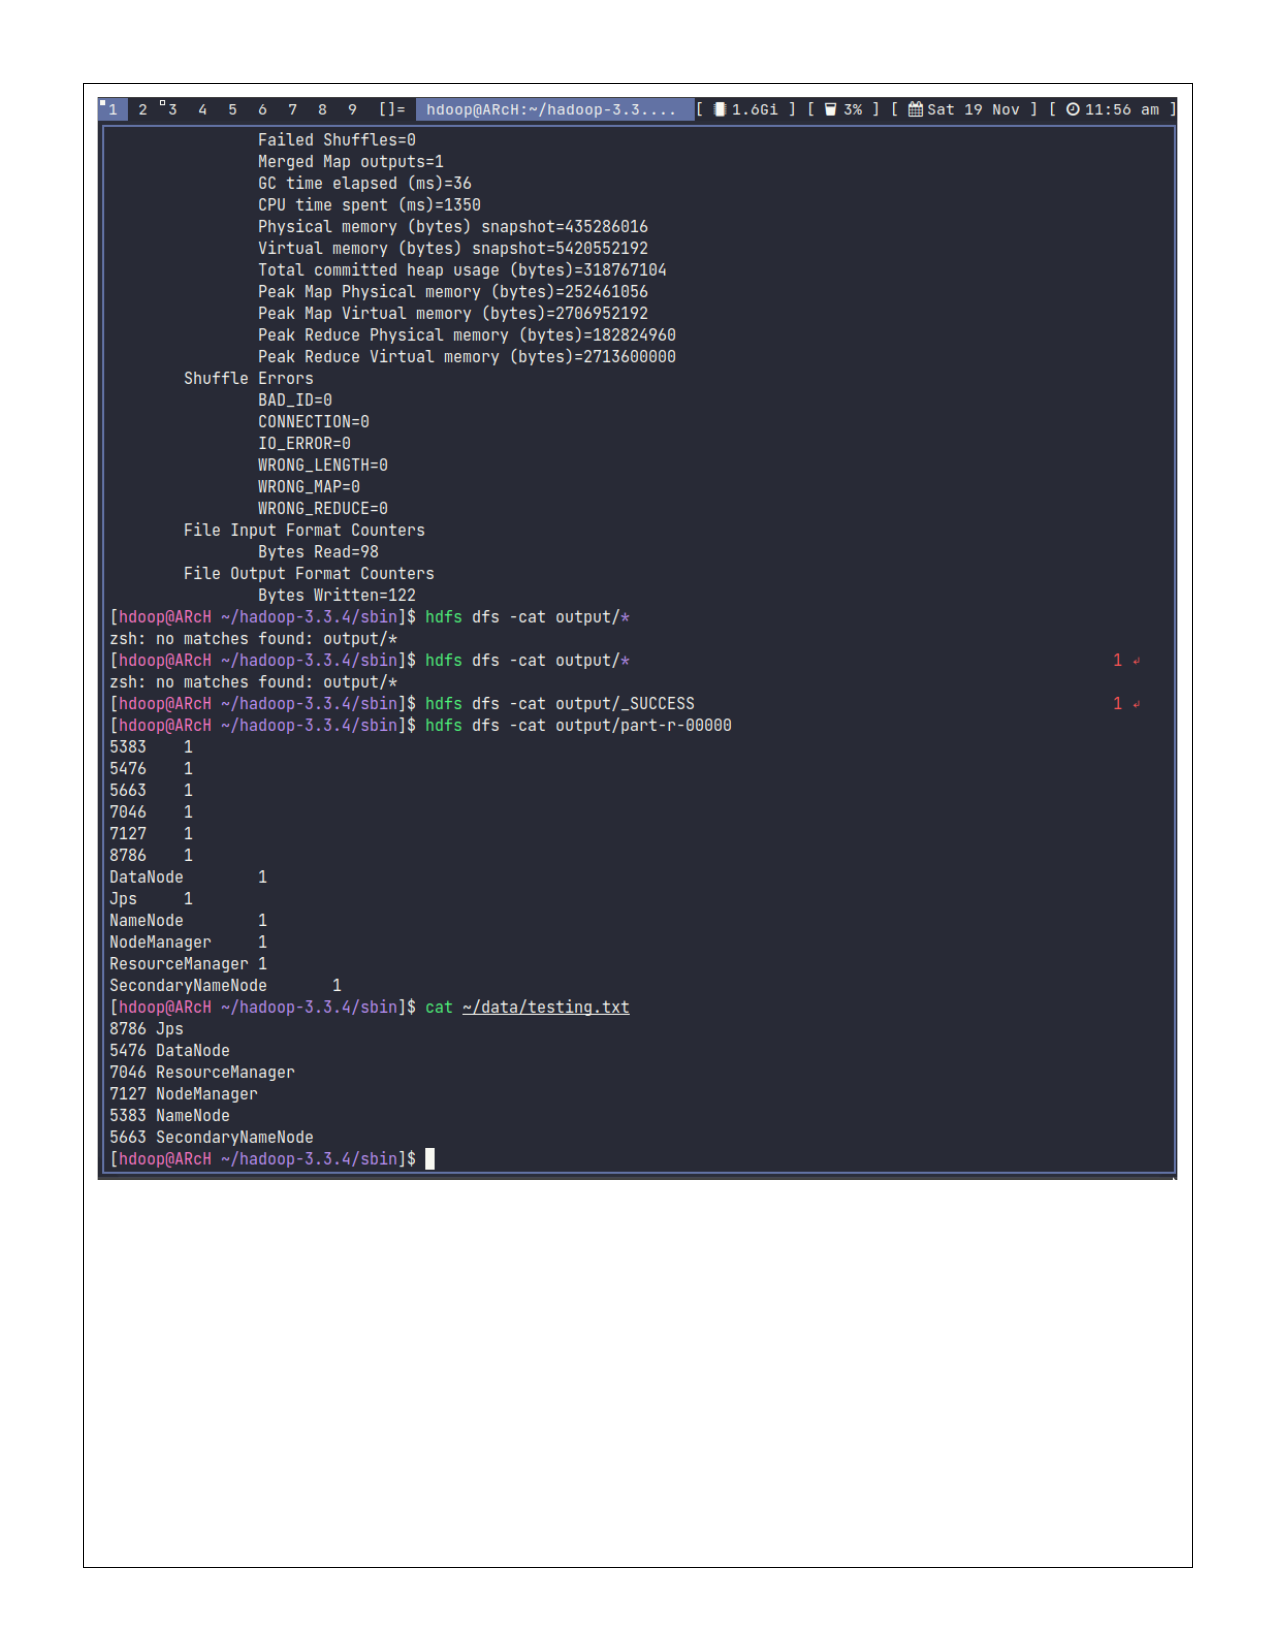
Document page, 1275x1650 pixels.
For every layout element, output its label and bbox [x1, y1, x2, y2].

picture [97, 97, 1178, 1180]
